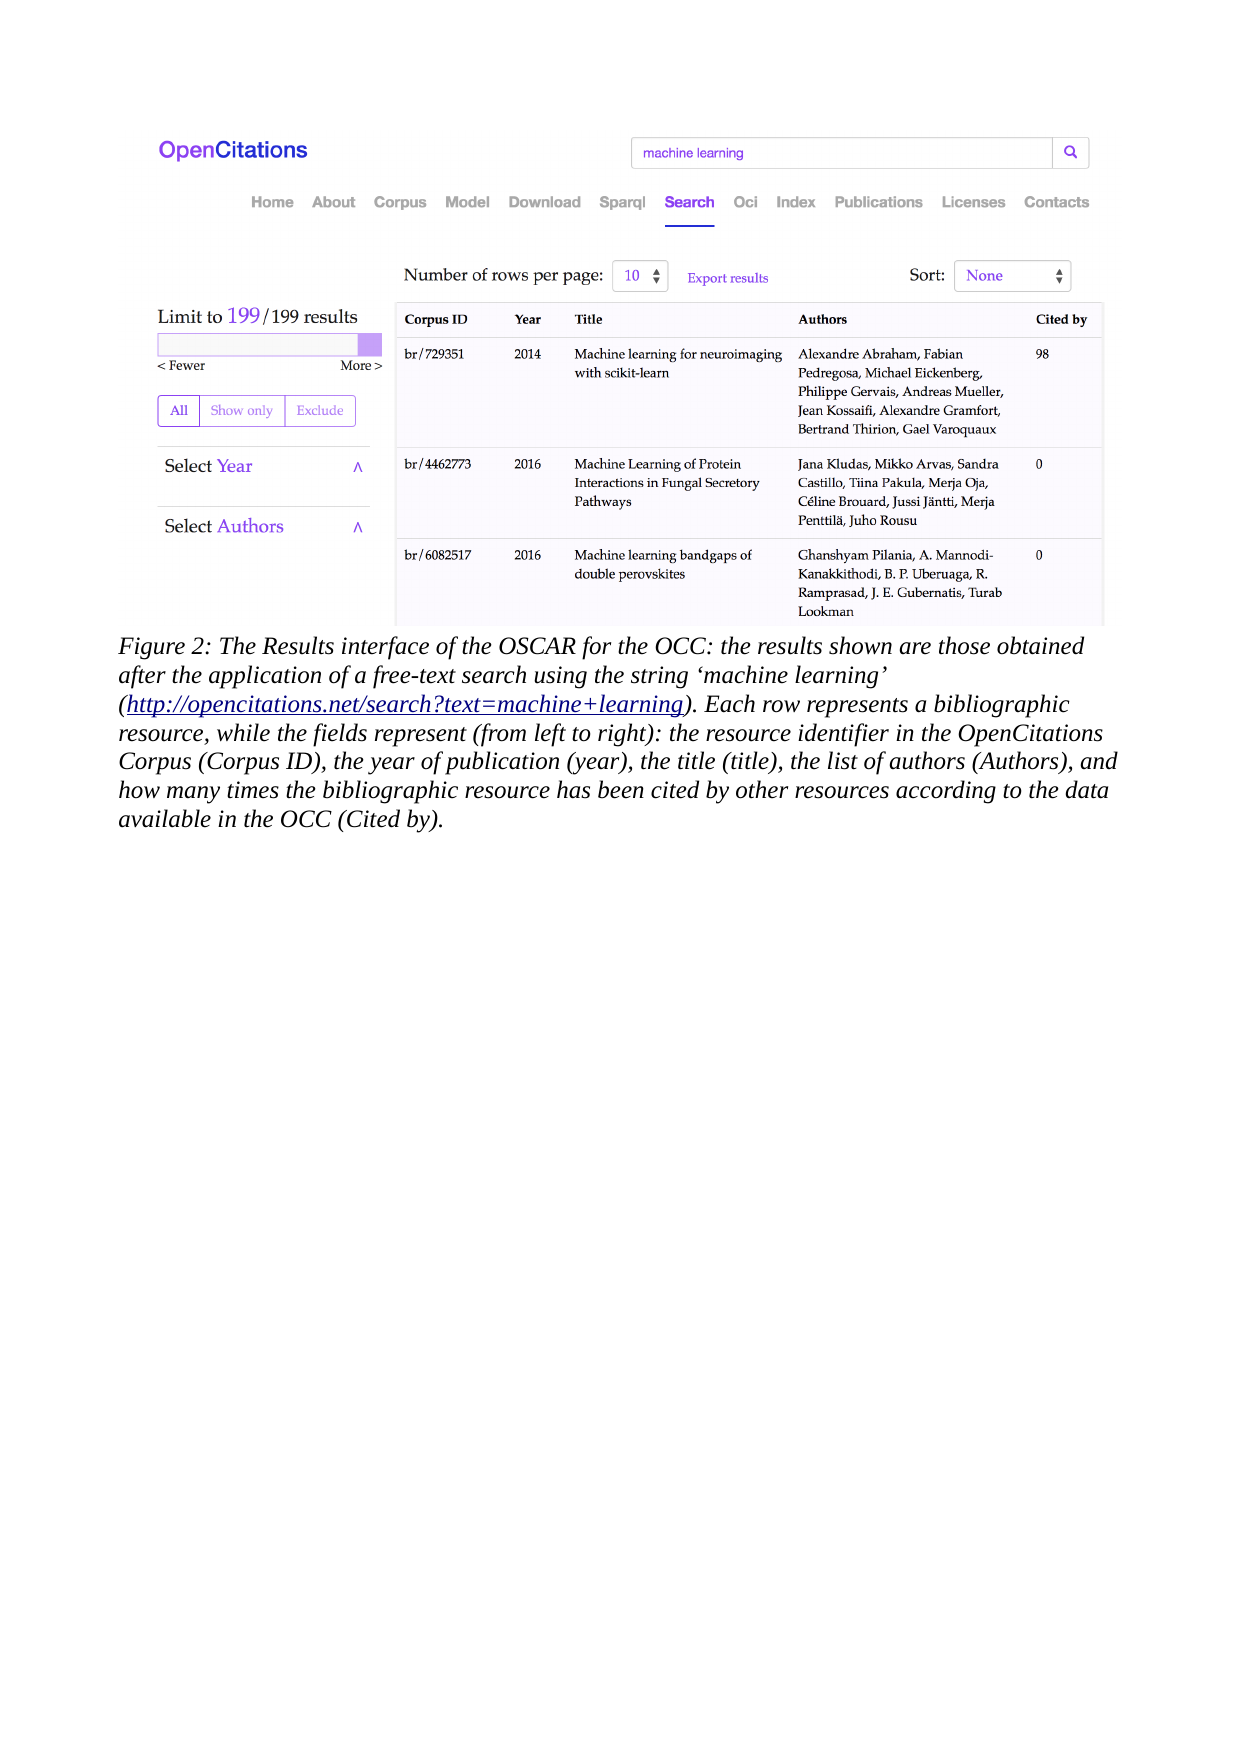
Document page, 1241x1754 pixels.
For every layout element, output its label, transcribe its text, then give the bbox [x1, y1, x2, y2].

text Figure 2: The Results interface of the OSCAR for the OCC: the results shown are those obtained after the application of a free-text search using the string ‘machine learning’ (http://opencitations.net/search?text=machine+learning). Each row represents a bibliographic resource, while the fields represent (from left to right): the resource identifier in the OpenCitations Corpus (Corpus ID), the year of publication (year), the title (title), the list of authors (Authors), and how many times the bibliographic resource has been cited by other resources according to the data available in the OCC (Cited by). [118, 626, 1122, 833]
picture [118, 130, 1123, 626]
